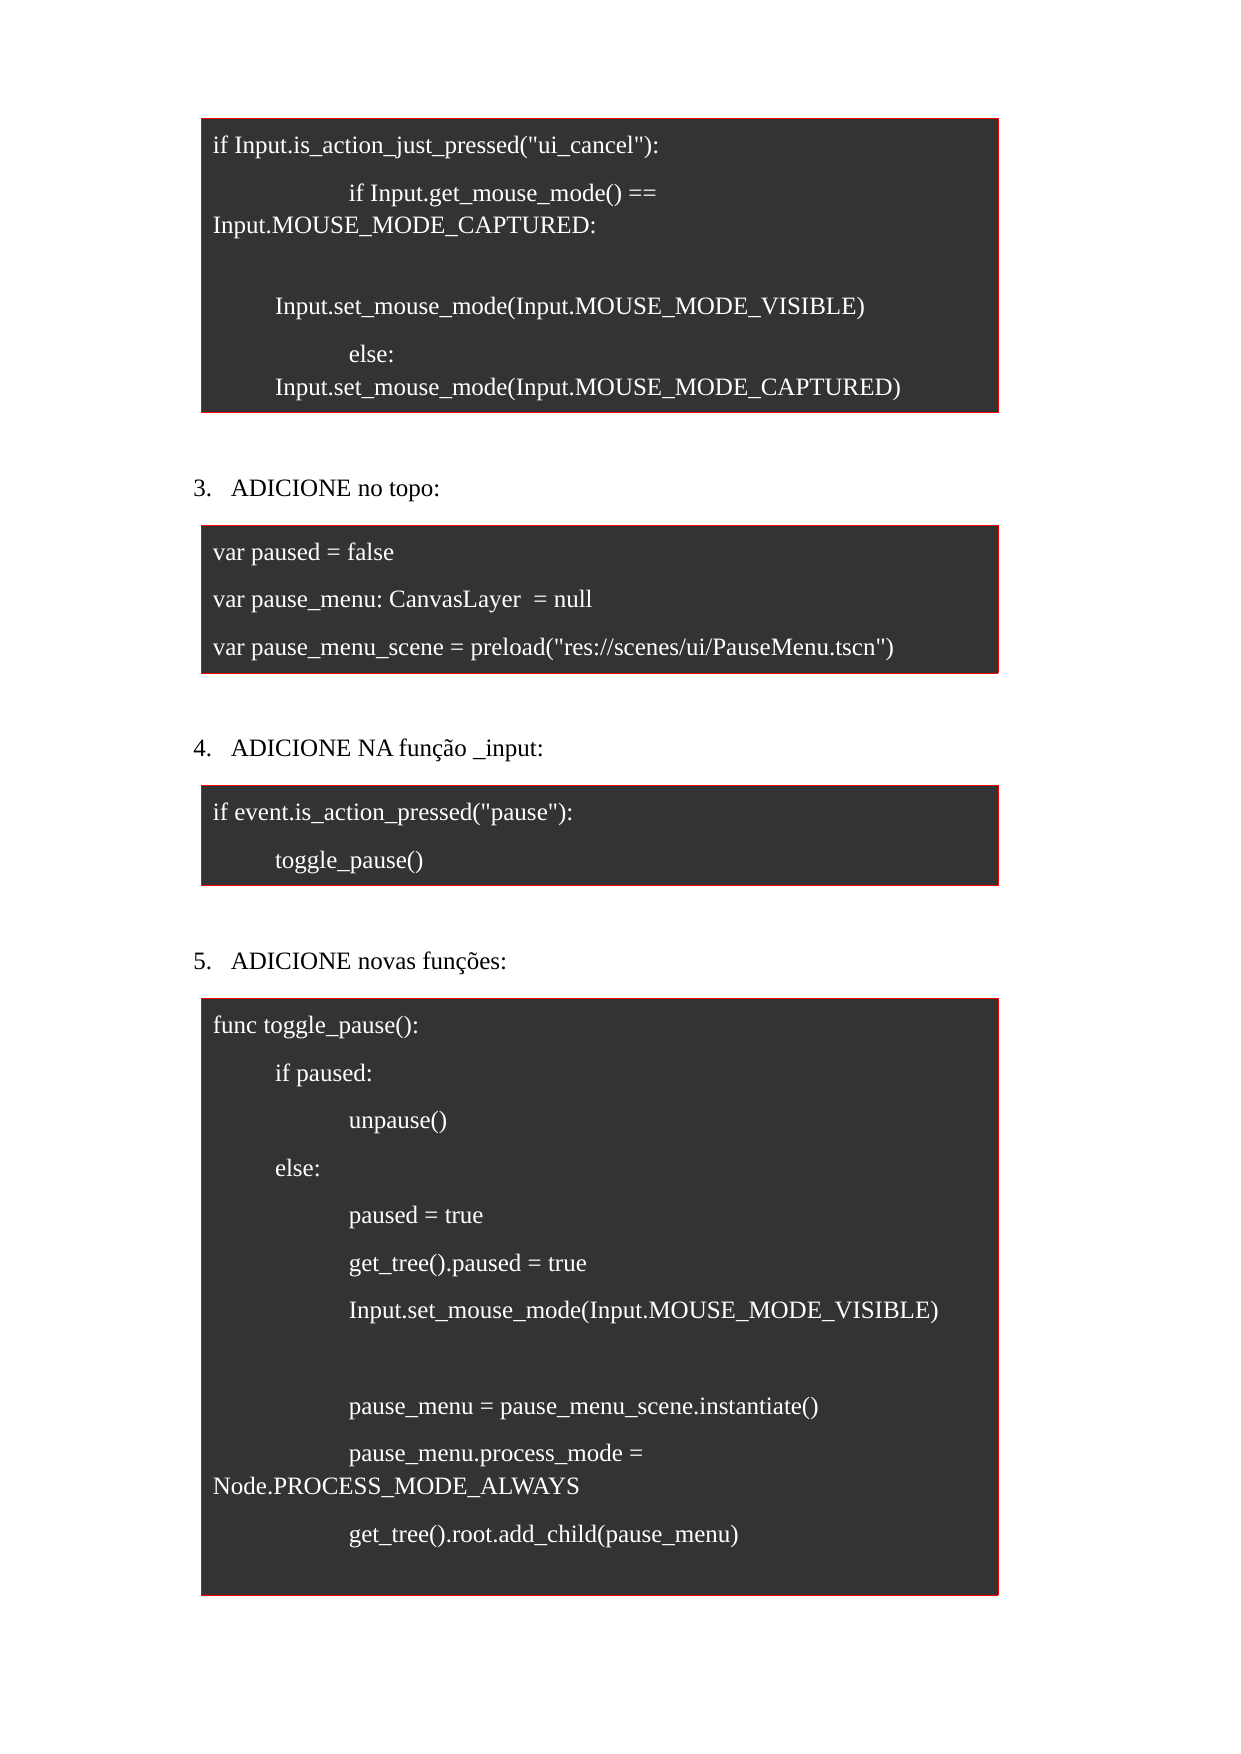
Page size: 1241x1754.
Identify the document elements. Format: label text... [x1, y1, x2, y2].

text Input.set_mouse_mode(Input.MOUSE_MODE_VISIBLE) [202, 1284, 998, 1324]
text var pause_menu_scene = preload("res://scenes/ui/PauseMenu.tscn") [202, 620, 998, 673]
list ADICIONE novas funções: [193, 946, 1122, 975]
list ADICIONE no topo: [193, 473, 1122, 502]
text var paused = false [202, 526, 998, 566]
text else: Input.set_mouse_mode(Input.MOUSE_MODE_CAPTURED) [202, 327, 998, 412]
text Input.set_mouse_mode(Input.MOUSE_MODE_VISIBLE) [202, 246, 998, 320]
text get_tree().paused = true [202, 1236, 998, 1277]
text paused = true [202, 1188, 998, 1229]
text else: [202, 1141, 998, 1182]
text unpause() [202, 1093, 998, 1134]
text var pause_menu: CanvasLayer = null [202, 573, 998, 613]
text if event.is_action_pressed("pause"): [202, 786, 998, 826]
text pause_menu.process_mode = Node.PROCESS_MODE_ALWAYS [202, 1427, 998, 1500]
list ADICIONE NA função _input: [193, 733, 1122, 762]
text pause_menu = pause_menu_scene.instantiate() [202, 1379, 998, 1419]
text if Input.get_mouse_mode() == Input.MOUSE_MODE_CAPTURED: [202, 166, 998, 239]
text if Input.is_action_just_pressed("ui_cancel"): [202, 119, 998, 159]
text get_tree().root.add_child(pause_menu) [202, 1507, 998, 1548]
text func toggle_pause(): [202, 999, 998, 1039]
text toggle_pause() [202, 833, 998, 885]
text if paused: [202, 1046, 998, 1086]
